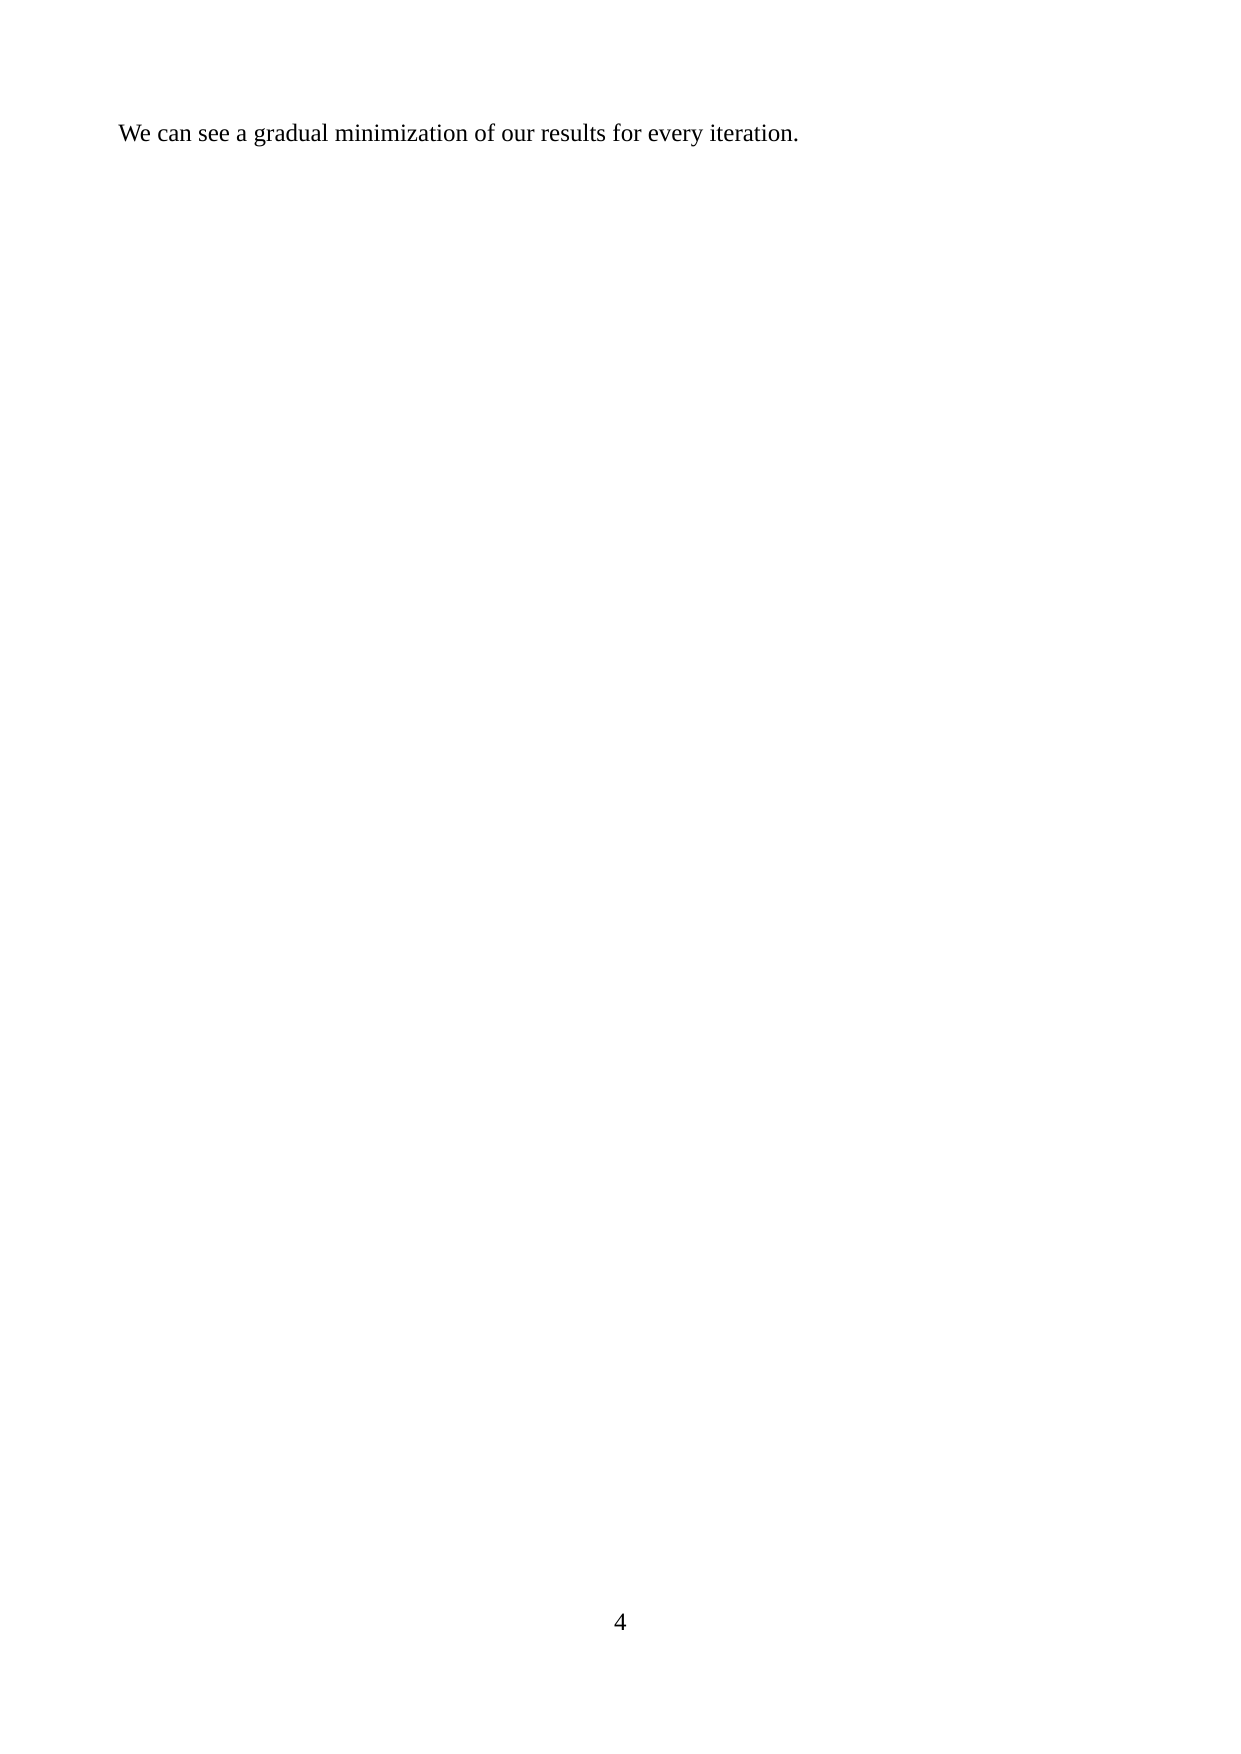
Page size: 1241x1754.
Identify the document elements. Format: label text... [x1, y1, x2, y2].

text We can see a gradual minimization of our results for every iteration. [118, 118, 1122, 147]
